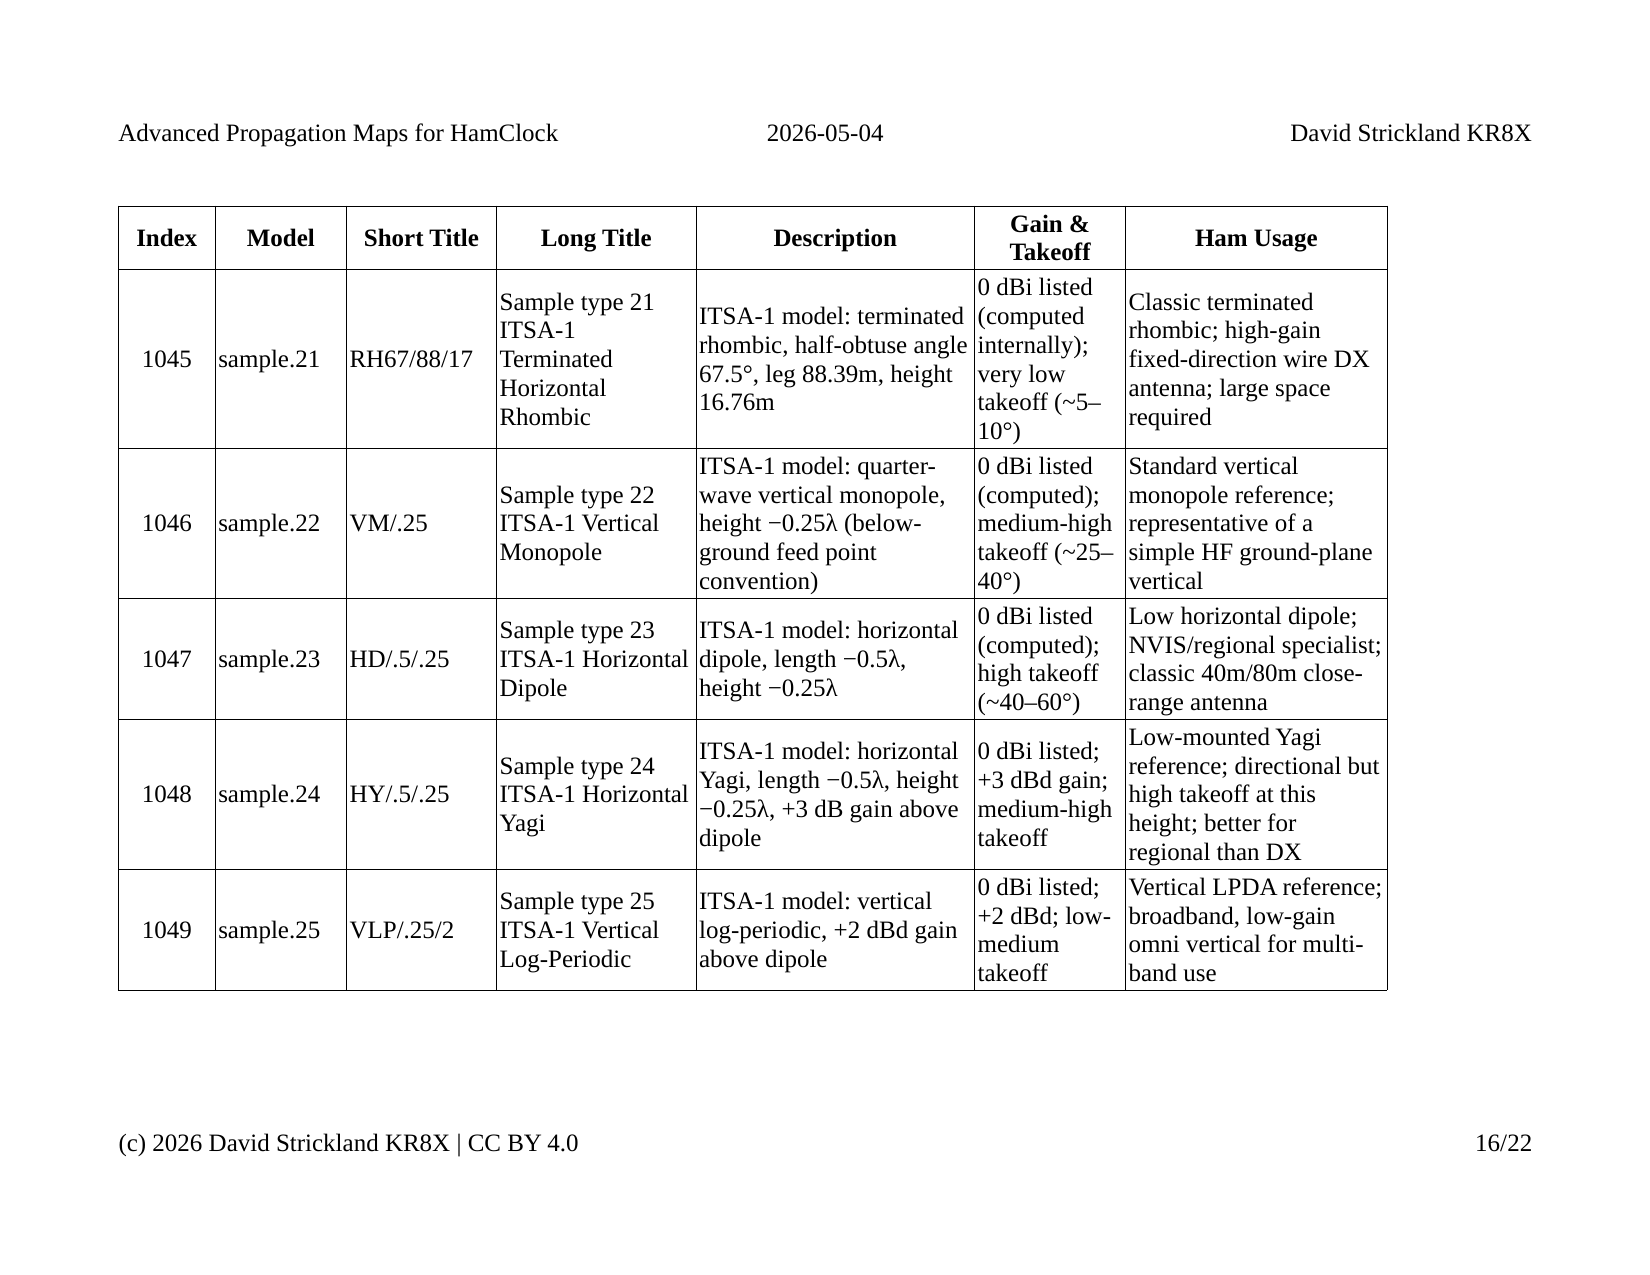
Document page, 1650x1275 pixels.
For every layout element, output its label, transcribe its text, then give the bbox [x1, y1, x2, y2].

table_cell sample.25 [216, 870, 346, 990]
table_cell ITSA-1 model: horizontal dipole, length −0.5λ, height −0.25λ [697, 599, 974, 719]
table_cell sample.24 [216, 720, 346, 869]
table_header Long Title [497, 207, 696, 269]
table_header Short Title [347, 207, 496, 269]
table_cell Low horizontal dipole; NVIS/regional specialist; classic 40m/80m close-range antenna [1126, 599, 1387, 719]
table_cell Sample type 22 ITSA-1 Vertical Monopole [497, 449, 696, 598]
table_cell Standard vertical monopole reference; representative of a simple HF ground-plane vertical [1126, 449, 1387, 598]
table_cell Vertical LPDA reference; broadband, low-gain omni vertical for multi-band use [1126, 870, 1387, 990]
table_cell VM/.25 [347, 449, 496, 598]
table_cell ITSA-1 model: horizontal Yagi, length −0.5λ, height −0.25λ, +3 dB gain above dipole [697, 720, 974, 869]
table_cell 1047 [119, 599, 215, 719]
table_cell sample.22 [216, 449, 346, 598]
table_header Description [697, 207, 974, 269]
table_cell ITSA-1 model: terminated rhombic, half-obtuse angle 67.5°, leg 88.39m, height 16.76m [697, 270, 974, 448]
table_cell Sample type 25 ITSA-1 Vertical Log-Periodic [497, 870, 696, 990]
table_cell sample.21 [216, 270, 346, 448]
table_cell 1048 [119, 720, 215, 869]
table_cell ITSA-1 model: quarter-wave vertical monopole, height −0.25λ (below-ground feed point convention) [697, 449, 974, 598]
table_cell 1045 [119, 270, 215, 448]
table_cell HD/.5/.25 [347, 599, 496, 719]
table_cell RH67/88/17 [347, 270, 496, 448]
table_cell 0 dBi listed; +3 dBd gain; medium-high takeoff [975, 720, 1125, 869]
table_cell Sample type 21 ITSA-1 Terminated Horizontal Rhombic [497, 270, 696, 448]
table_header Ham Usage [1126, 207, 1387, 269]
table_cell 0 dBi listed (computed internally); very low takeoff (~5–10°) [975, 270, 1125, 448]
table_cell sample.23 [216, 599, 346, 719]
table_cell 0 dBi listed (computed); medium-high takeoff (~25–40°) [975, 449, 1125, 598]
table_cell 0 dBi listed (computed); high takeoff (~40–60°) [975, 599, 1125, 719]
table_cell 1049 [119, 870, 215, 990]
table_cell Classic terminated rhombic; high-gain fixed-direction wire DX antenna; large space required [1126, 270, 1387, 448]
table_header Model [216, 207, 346, 269]
table_header Index [119, 207, 215, 269]
table_cell 0 dBi listed; +2 dBd; low-medium takeoff [975, 870, 1125, 990]
table_cell VLP/.25/2 [347, 870, 496, 990]
table_cell Sample type 23 ITSA-1 Horizontal Dipole [497, 599, 696, 719]
table_cell 1046 [119, 449, 215, 598]
table_cell HY/.5/.25 [347, 720, 496, 869]
table_cell Low-mounted Yagi reference; directional but high takeoff at this height; better for regional than DX [1126, 720, 1387, 869]
table_cell Sample type 24 ITSA-1 Horizontal Yagi [497, 720, 696, 869]
table_header Gain & Takeoff [975, 207, 1125, 269]
table_cell ITSA-1 model: vertical log-periodic, +2 dBd gain above dipole [697, 870, 974, 990]
